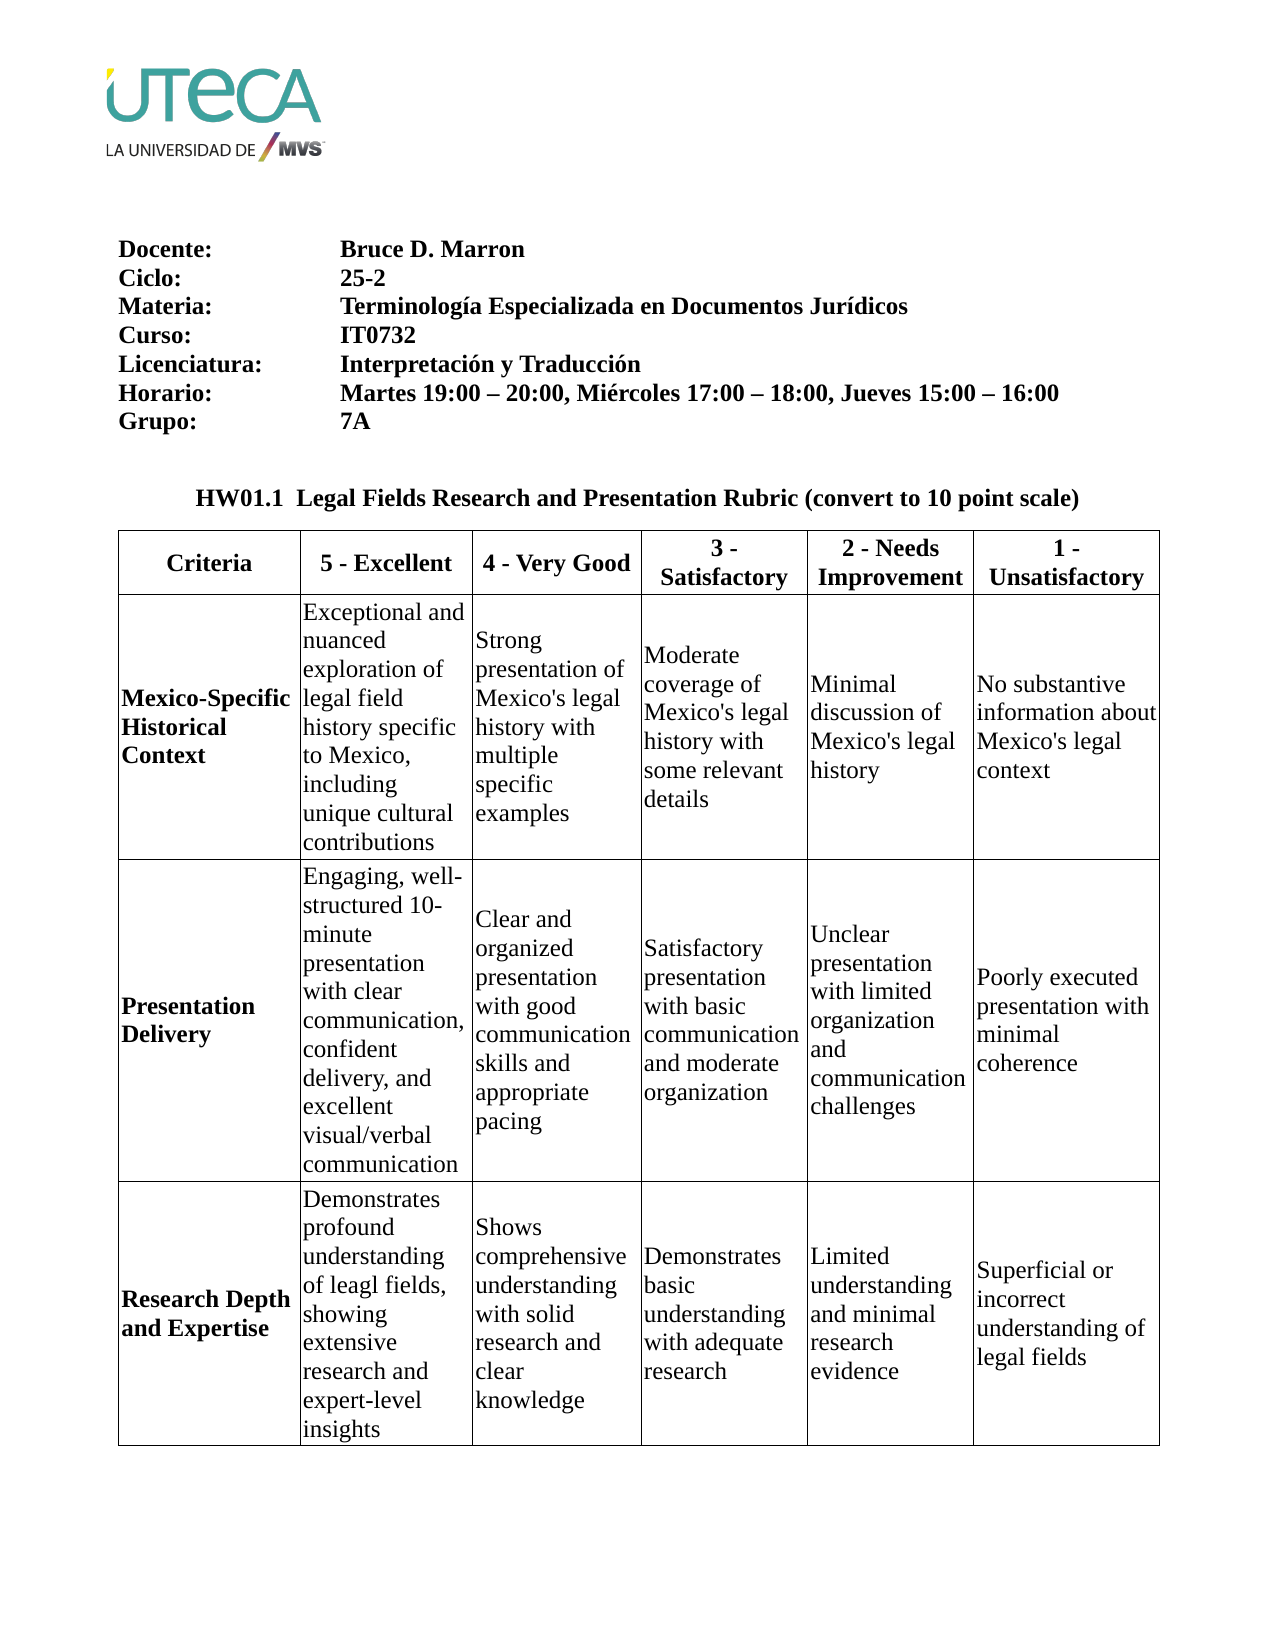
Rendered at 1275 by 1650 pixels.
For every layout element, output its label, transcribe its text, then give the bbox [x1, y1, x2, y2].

table_cell Strong presentation of Mexico's legal history with multiple specific examples [473, 595, 641, 858]
table_cell Clear and organized presentation with good communication skills and appropriate pacing [473, 860, 641, 1181]
table_cell Superficial or incorrect understanding of legal fields [974, 1182, 1159, 1445]
text Ciclo: 25-2 [118, 263, 1157, 291]
text Horario: Martes 19:00 – 20:00, Miércoles 17:00 – 18:00, Jueves 15:00 – 16:00 [118, 378, 1157, 406]
table_cell Satisfactory presentation with basic communication and moderate organization [642, 860, 807, 1181]
text Curso: IT0732 [118, 320, 1157, 349]
table_cell No substantive information about Mexico's legal context [974, 595, 1159, 858]
table_cell Presentation Delivery [119, 860, 300, 1181]
picture [104, 64, 328, 166]
table_cell Demonstrates profound understanding of leagl fields, showing extensive research and expert-level insights [301, 1182, 472, 1445]
table_cell Exceptional and nuanced exploration of legal field history specific to Mexico, including unique cultural contributions [301, 595, 472, 858]
table_cell Research Depth and Expertise [119, 1182, 300, 1445]
table_header 5 - Excellent [301, 531, 472, 594]
table_header 4 - Very Good [473, 531, 641, 594]
text Docente: Bruce D. Marron [118, 234, 1157, 263]
text Grupo: 7A [118, 406, 1157, 435]
text Materia: Terminología Especializada en Documentos Jurídicos [118, 291, 1157, 320]
table_header Criteria [119, 531, 300, 594]
text HW01.1 Legal Fields Research and Presentation Rubric (convert to 10 point scale) [118, 483, 1157, 511]
table_header 2 - Needs Improvement [808, 531, 973, 594]
table_cell Limited understanding and minimal research evidence [808, 1182, 973, 1445]
table_cell Mexico-Specific Historical Context [119, 595, 300, 858]
table_cell Engaging, well-structured 10-minute presentation with clear communication, confident delivery, and excellent visual/verbal communication [301, 860, 472, 1181]
table_cell Shows comprehensive understanding with solid research and clear knowledge [473, 1182, 641, 1445]
table_header 1 - Unsatisfactory [974, 531, 1159, 594]
table_cell Demonstrates basic understanding with adequate research [642, 1182, 807, 1445]
table_cell Moderate coverage of Mexico's legal history with some relevant details [642, 595, 807, 858]
table_header 3 - Satisfactory [642, 531, 807, 594]
text Licenciatura: Interpretación y Traducción [118, 349, 1157, 378]
table_cell Minimal discussion of Mexico's legal history [808, 595, 973, 858]
table_cell Unclear presentation with limited organization and communication challenges [808, 860, 973, 1181]
table_cell Poorly executed presentation with minimal coherence [974, 860, 1159, 1181]
